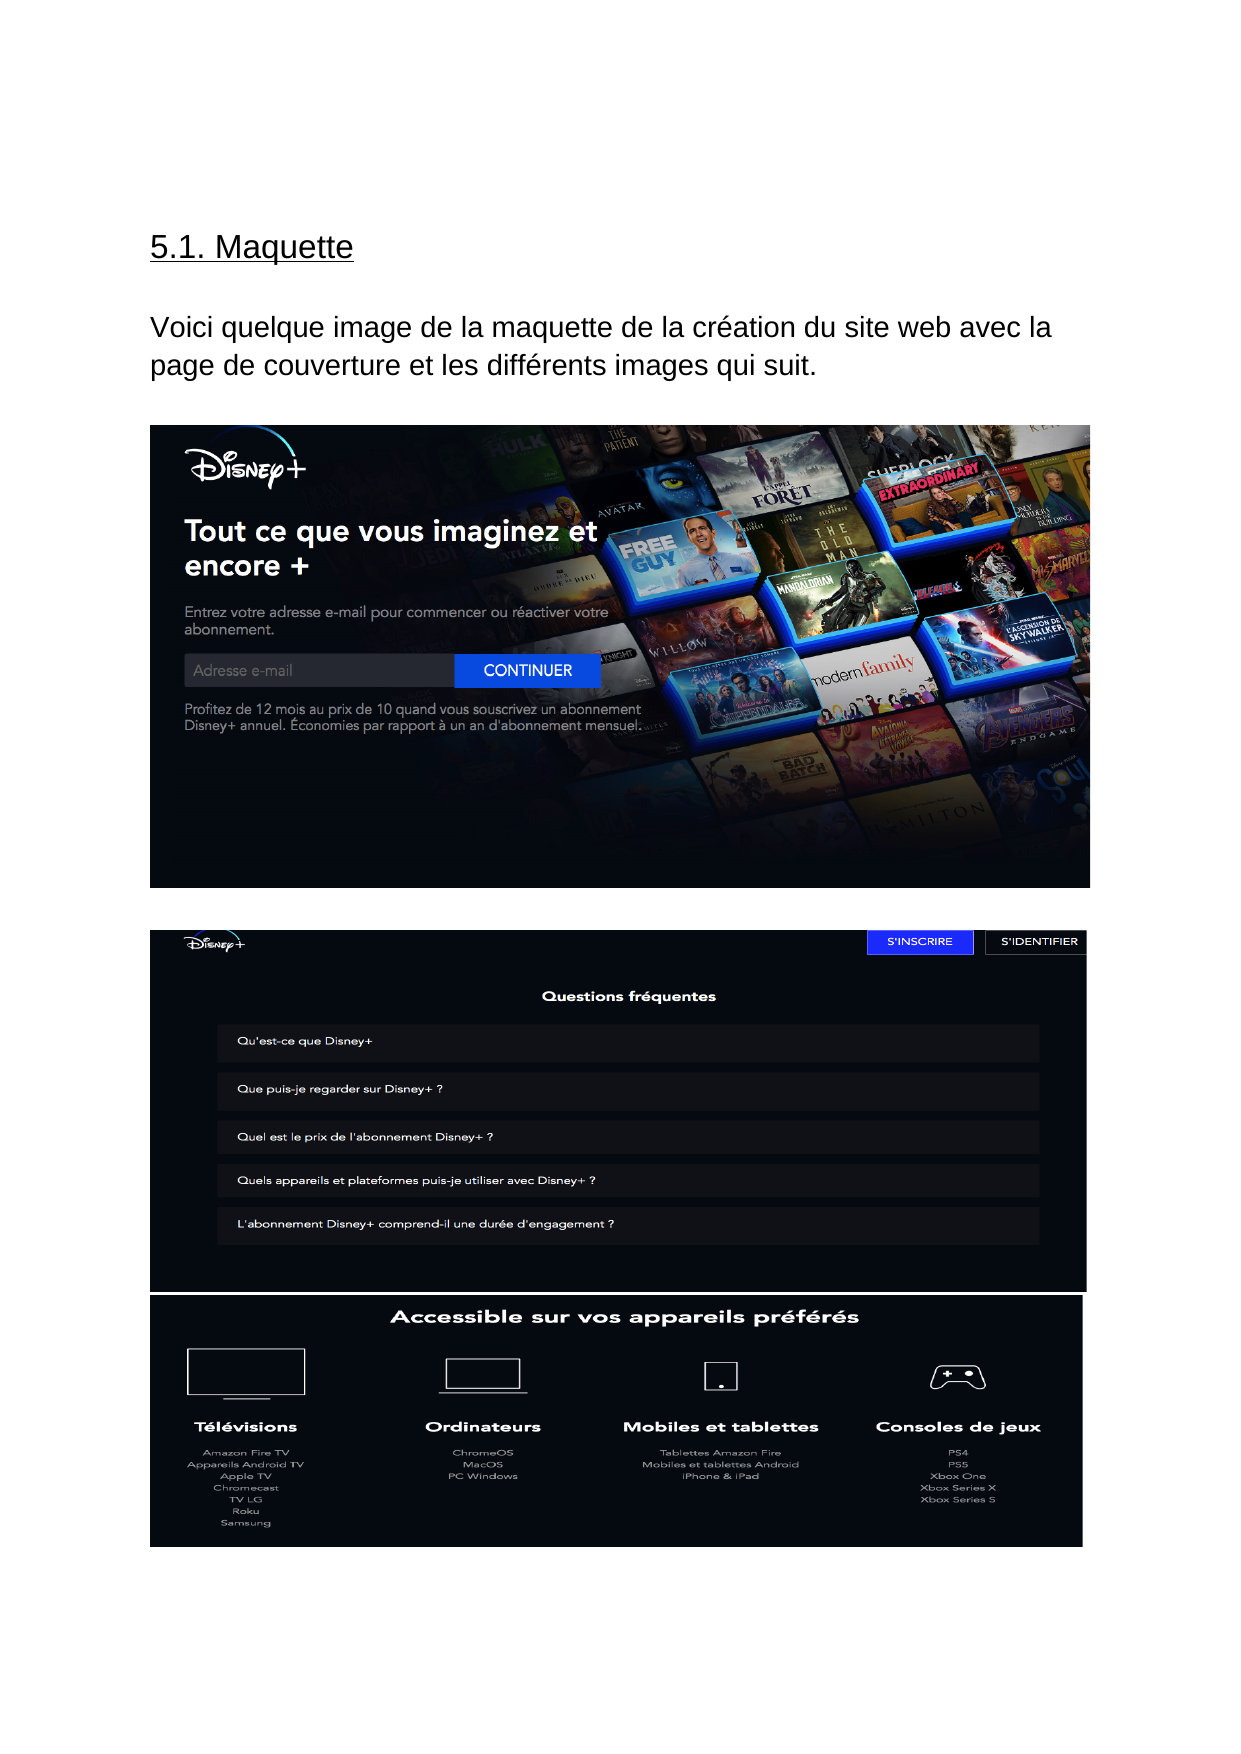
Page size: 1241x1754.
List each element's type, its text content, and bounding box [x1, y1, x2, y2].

text 5.1. Maquette [150, 227, 1090, 266]
picture [150, 1295, 1083, 1547]
picture [150, 930, 1087, 1292]
picture [150, 425, 1091, 888]
text Voici quelque image de la maquette de la création du site web avec la page de couverture et les différents images qui suit. [150, 310, 1090, 382]
